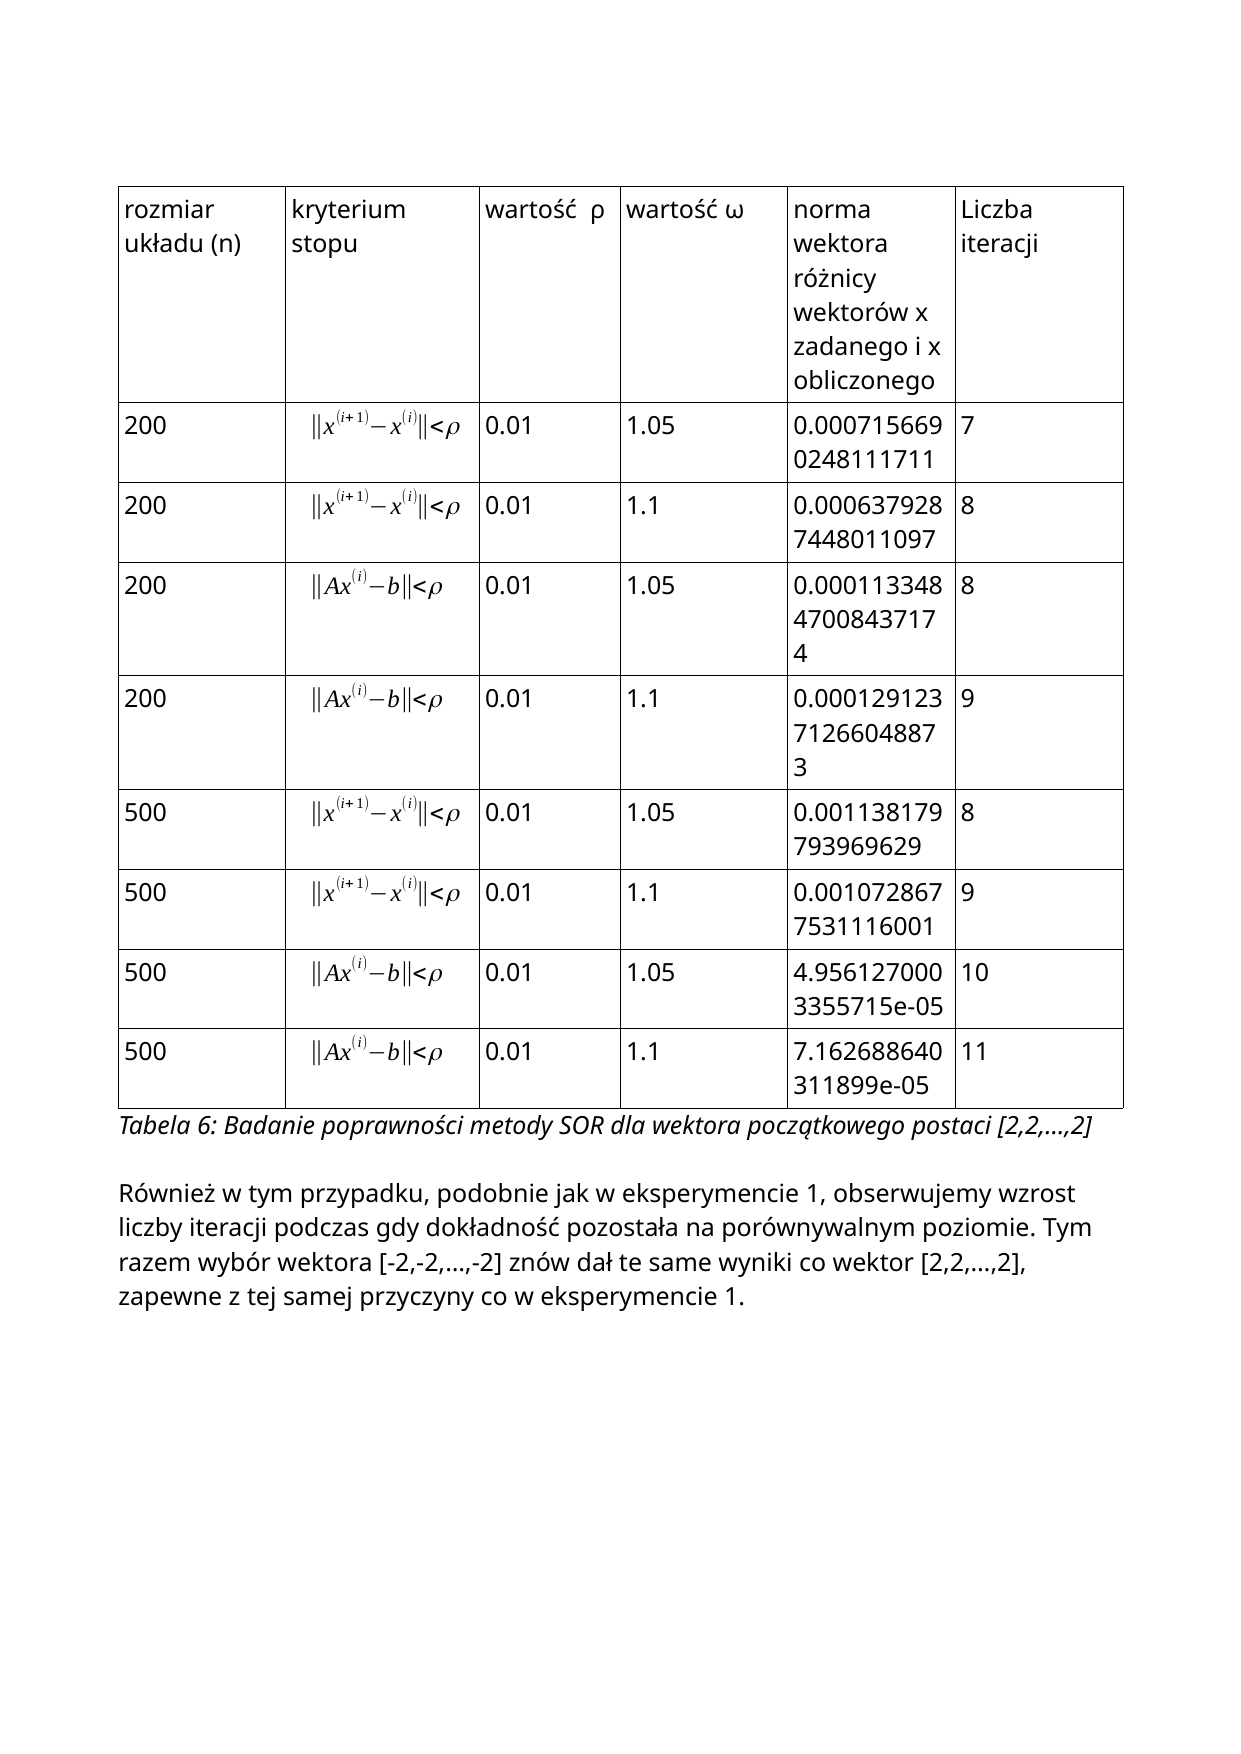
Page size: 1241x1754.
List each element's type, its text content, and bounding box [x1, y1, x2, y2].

table_cell 10 [956, 950, 1123, 1028]
table_header wartość ω [621, 187, 787, 402]
table_cell 200 [119, 676, 285, 789]
table_cell 500 [119, 1029, 285, 1108]
table_cell [286, 563, 479, 675]
table_cell 0.00011334847008437174 [788, 563, 955, 675]
table_cell 1.1 [621, 483, 787, 562]
table_cell [286, 676, 479, 789]
table_header rozmiar układu (n) [119, 187, 285, 402]
table_cell 500 [119, 870, 285, 948]
text Tabela 6: Badanie poprawności metody SOR dla wektora początkowego postaci [2,2,…,2] [118, 1109, 1122, 1142]
table_cell 0.01 [480, 950, 620, 1028]
table_cell 0.0006379287448011097 [788, 483, 955, 562]
table_cell 7.162688640311899e-05 [788, 1029, 955, 1108]
table_header norma wektora różnicy wektorów x zadanego i x obliczonego [788, 187, 955, 402]
table_cell [286, 950, 479, 1028]
table_cell 1.1 [621, 1029, 787, 1108]
table_header wartość ρ [480, 187, 620, 402]
table_cell [286, 1029, 479, 1108]
table_cell 1.1 [621, 676, 787, 789]
table_cell 0.0007156690248111711 [788, 403, 955, 482]
table_cell 9 [956, 676, 1123, 789]
table_header Liczba iteracji [956, 187, 1123, 402]
table_cell [286, 790, 479, 869]
table_cell 1.05 [621, 403, 787, 482]
table_cell 0.0010728677531116001 [788, 870, 955, 948]
table_cell 200 [119, 483, 285, 562]
table_header kryterium stopu [286, 187, 479, 402]
table_cell 500 [119, 950, 285, 1028]
table_cell 1.05 [621, 950, 787, 1028]
table_cell [286, 483, 479, 562]
table_cell 8 [956, 483, 1123, 562]
table_cell 0.01 [480, 563, 620, 675]
table_cell 0.01 [480, 790, 620, 869]
table_cell 1.05 [621, 563, 787, 675]
table_cell 200 [119, 563, 285, 675]
table_cell 4.9561270003355715e-05 [788, 950, 955, 1028]
table_cell 1.05 [621, 790, 787, 869]
table_cell 11 [956, 1029, 1123, 1108]
table_cell 7 [956, 403, 1123, 482]
table_cell 9 [956, 870, 1123, 948]
table_cell 0.01 [480, 676, 620, 789]
table_cell 0.01 [480, 1029, 620, 1108]
table_cell 8 [956, 563, 1123, 675]
table_cell [286, 870, 479, 948]
table_cell 500 [119, 790, 285, 869]
table_cell 1.1 [621, 870, 787, 948]
table_cell 0.00012912371266048873 [788, 676, 955, 789]
table_cell 0.001138179793969629 [788, 790, 955, 869]
table_cell 0.01 [480, 483, 620, 562]
text Również w tym przypadku, podobnie jak w eksperymencie 1, obserwujemy wzrost liczby iteracji podczas gdy dokładność pozostała na porównywalnym poziomie. Tym razem wybór wektora [-2,-2,…,-2] znów dał te same wyniki co wektor [2,2,…,2], zapewne z tej samej przyczyny co w eksperymencie 1. [118, 1176, 1122, 1312]
table_cell 200 [119, 403, 285, 482]
table_cell 0.01 [480, 870, 620, 948]
table_cell [286, 403, 479, 482]
table_cell 8 [956, 790, 1123, 869]
table_cell 0.01 [480, 403, 620, 482]
